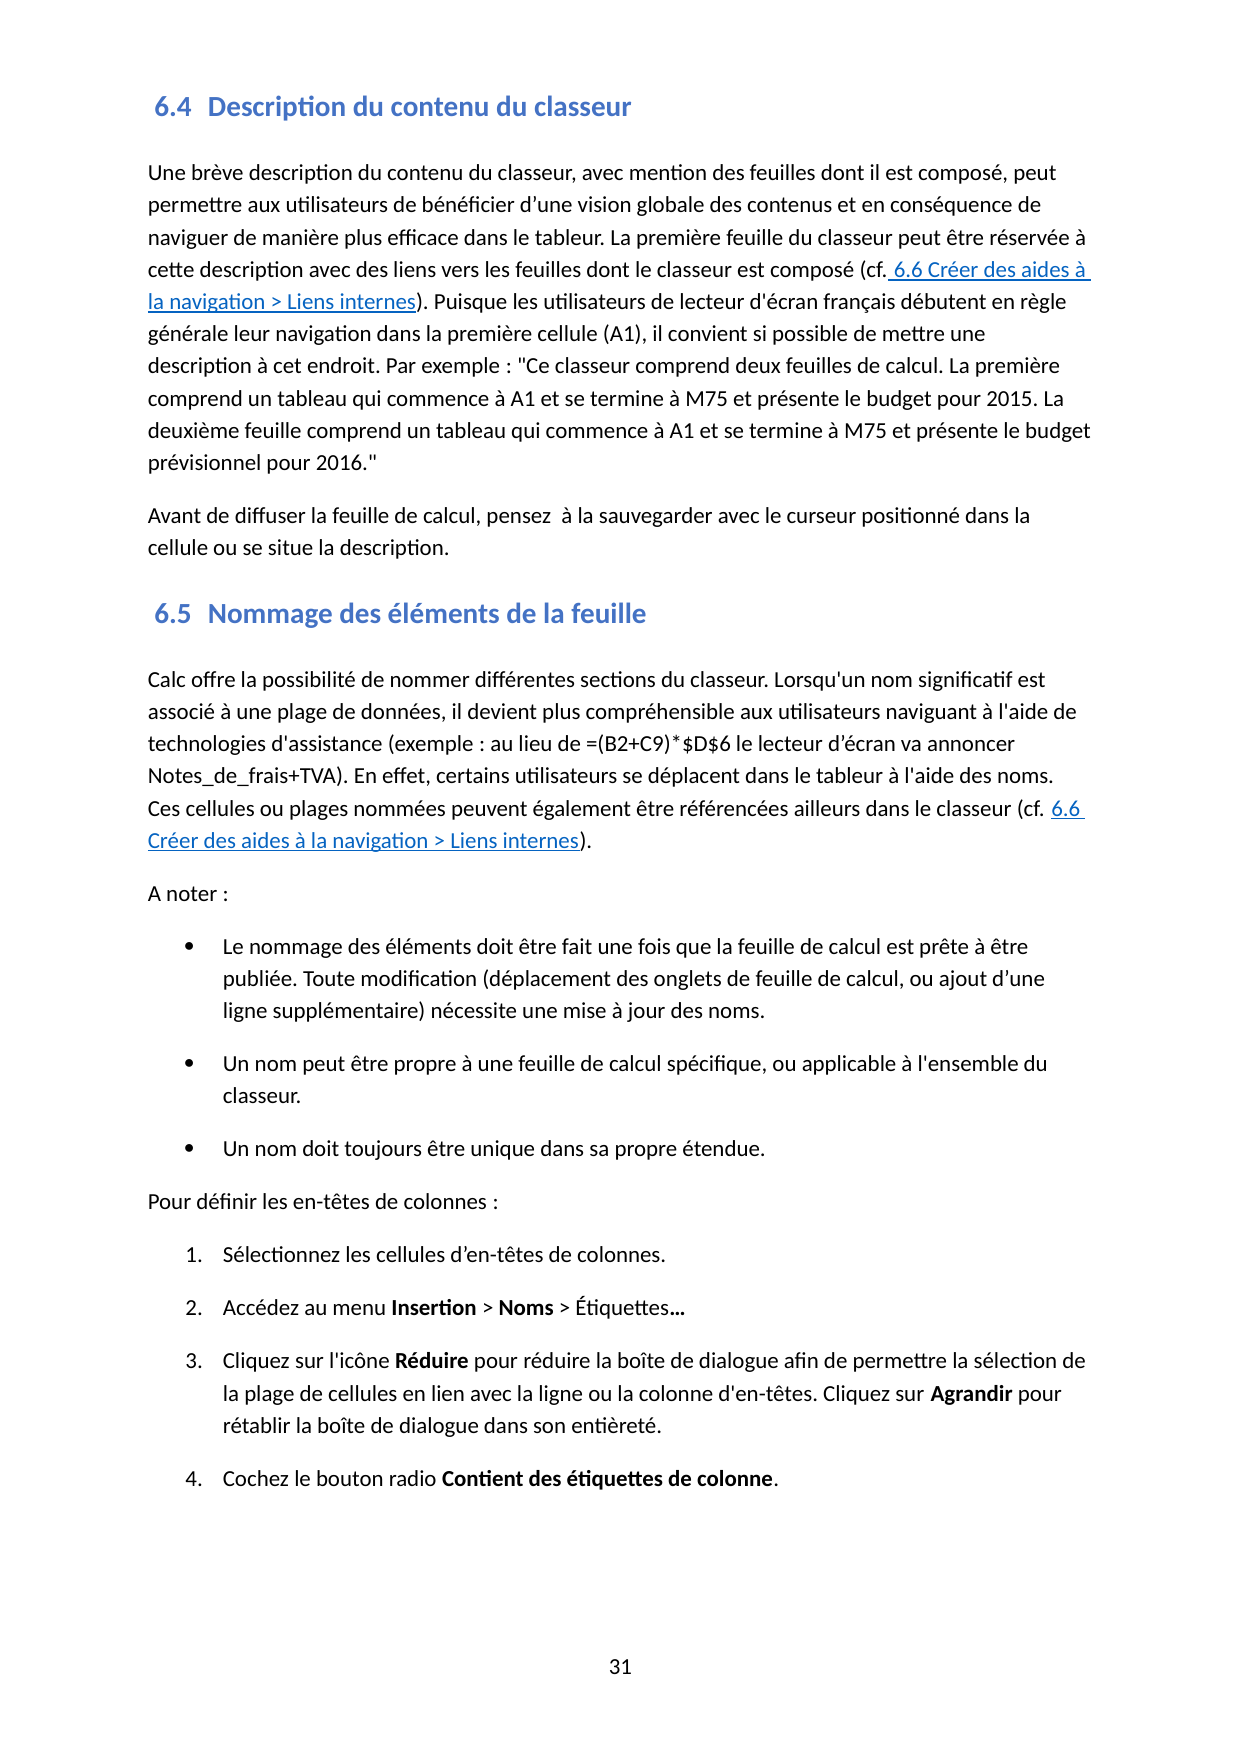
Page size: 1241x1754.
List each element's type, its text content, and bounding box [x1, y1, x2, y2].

subtitle Nommage des éléments de la feuille [148, 595, 1093, 631]
text Pour définir les en-têtes de colonnes : [148, 1187, 1093, 1216]
list Le nommage des éléments doit être fait une fois que la feuille de calcul est prête à être publiée. Toute modification (déplacement des onglets de feuille de calcul, ou ajout d’une ligne supplémentaire) nécessite une mise à jour des noms. [185, 932, 1093, 1024]
text A noter : [148, 879, 1093, 907]
list Accédez au menu Insertion > Noms > Étiquettes… [185, 1293, 1093, 1322]
subtitle Description du contenu du classeur [148, 88, 1093, 124]
text Avant de diffuser la feuille de calcul, pensez à la sauvegarder avec le curseur positionné dans la cellule ou se situe la description. [148, 501, 1093, 561]
text Calc offre la possibilité de nommer différentes sections du classeur. Lorsqu'un nom significatif est associé à une plage de données, il devient plus compréhensible aux utilisateurs naviguant à l'aide de technologies d'assistance (exemple : au lieu de =(B2+C9)*$D$6 le lecteur d’écran va annoncer Notes_de_frais+TVA). En effet, certains utilisateurs se déplacent dans le tableur à l'aide des noms. Ces cellules ou plages nommées peuvent également être référencées ailleurs dans le classeur (cf. 6.6 Créer des aides à la navigation > Liens internes). [148, 665, 1093, 854]
list Cochez le bouton radio Contient des étiquettes de colonne. [185, 1464, 1093, 1492]
list Un nom doit toujours être unique dans sa propre étendue. [185, 1134, 1093, 1162]
list Un nom peut être propre à une feuille de calcul spécifique, ou applicable à l'ensemble du classeur. [185, 1049, 1093, 1109]
list Cliquez sur l'icône Réduire pour réduire la boîte de dialogue afin de permettre la sélection de la plage de cellules en lien avec la ligne ou la colonne d'en-têtes. Cliquez sur Agrandir pour rétablir la boîte de dialogue dans son entièreté. [185, 1347, 1093, 1439]
text Une brève description du contenu du classeur, avec mention des feuilles dont il est composé, peut permettre aux utilisateurs de bénéficier d’une vision globale des contenus et en conséquence de naviguer de manière plus efficace dans le tableur. La première feuille du classeur peut être réservée à cette description avec des liens vers les feuilles dont le classeur est composé (cf. 6.6 Créer des aides à la navigation > Liens internes). Puisque les utilisateurs de lecteur d'écran français débutent en règle générale leur navigation dans la première cellule (A1), il convient si possible de mettre une description à cet endroit. Par exemple : "Ce classeur comprend deux feuilles de calcul. La première comprend un tableau qui commence à A1 et se termine à M75 et présente le budget pour 2015. La deuxième feuille comprend un tableau qui commence à A1 et se termine à M75 et présente le budget prévisionnel pour 2016." [148, 158, 1093, 476]
list Sélectionnez les cellules d’en-têtes de colonnes. [185, 1241, 1093, 1268]
